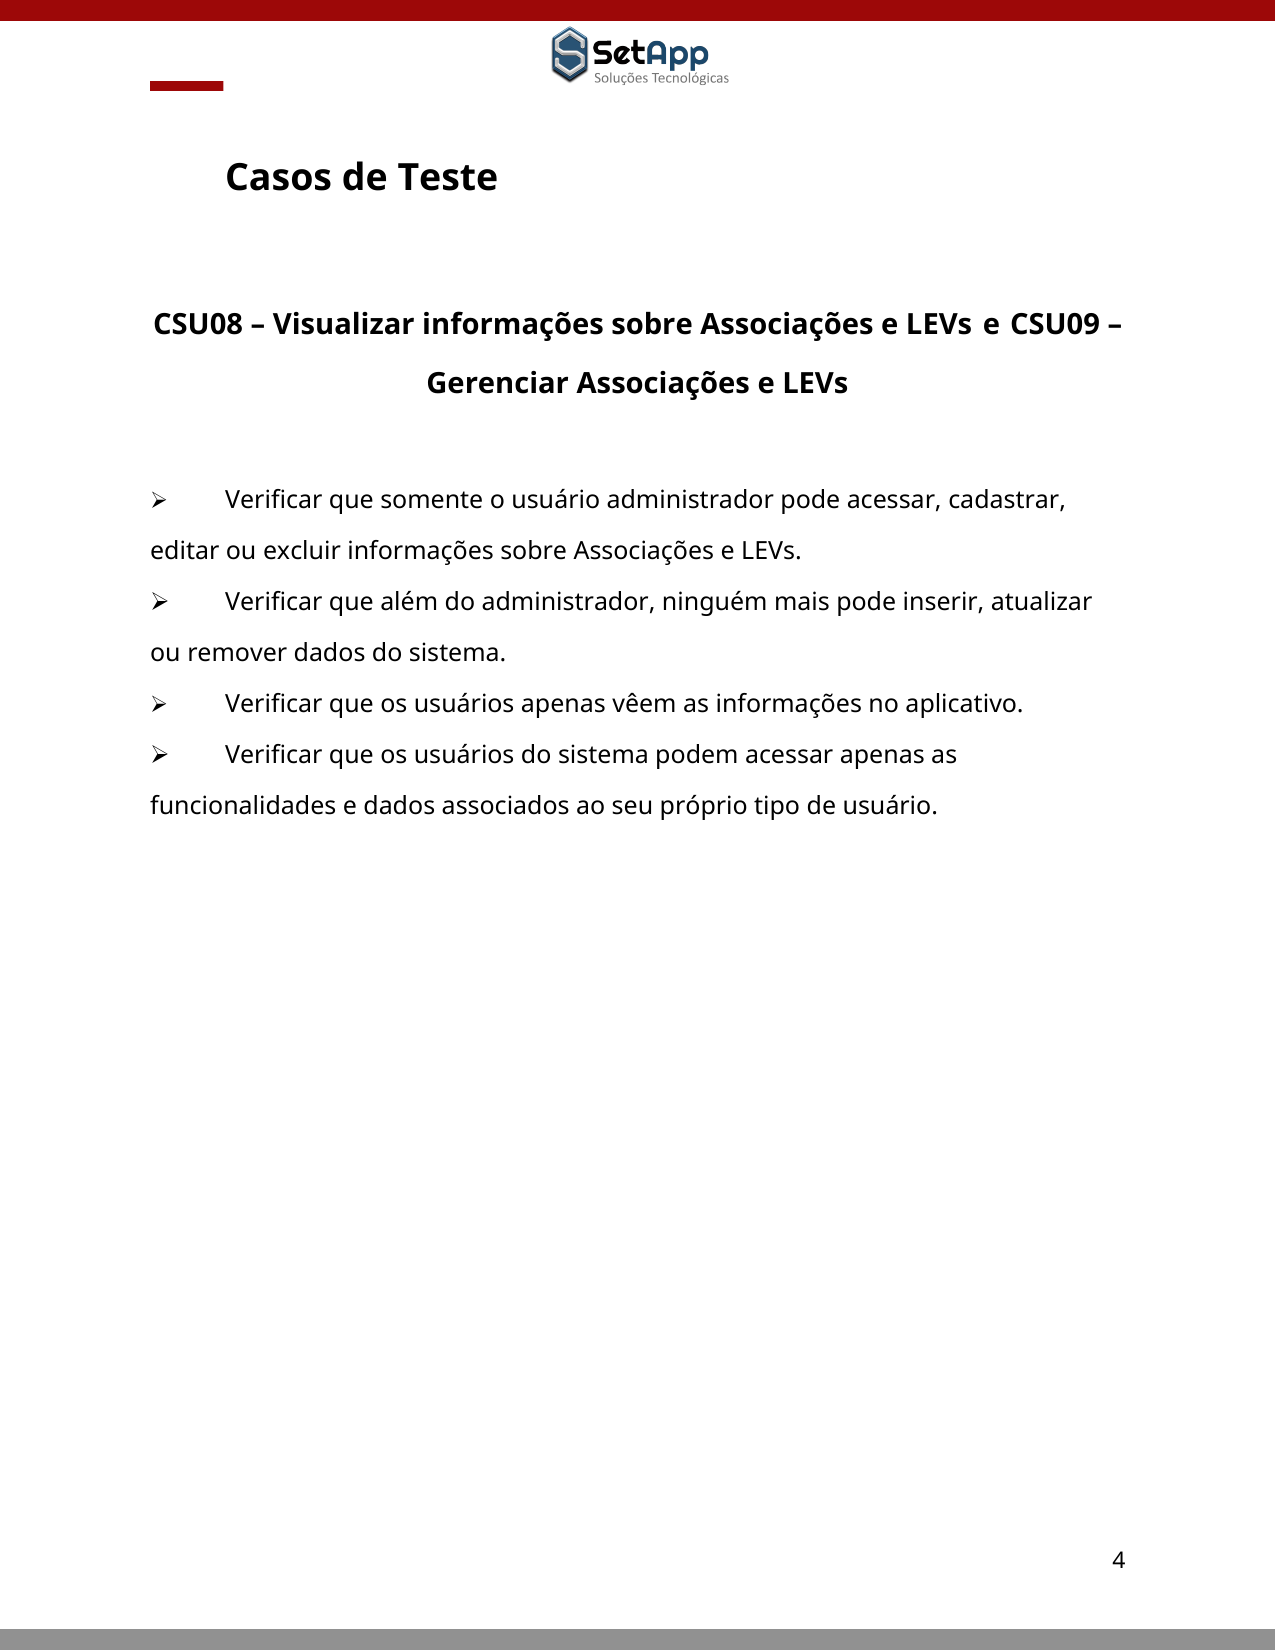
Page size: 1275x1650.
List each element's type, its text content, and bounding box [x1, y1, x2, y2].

text CSU08 – Visualizar informações sobre Associações e LEVs e CSU09 – Gerenciar Associações e LEVs [150, 303, 1125, 402]
list Casos de Teste [150, 150, 1125, 201]
picture [545, 25, 730, 88]
picture [0, 0, 1275, 21]
list Verificar que os usuários apenas vêem as informações no aplicativo. [150, 686, 1125, 720]
picture [0, 1629, 1275, 1650]
list Verificar que além do administrador, ninguém mais pode inserir, atualizar ou remover dados do sistema. [150, 584, 1125, 669]
picture [150, 81, 224, 91]
list Verificar que somente o usuário administrador pode acessar, cadastrar, editar ou excluir informações sobre Associações e LEVs. [150, 482, 1125, 567]
list Verificar que os usuários do sistema podem acessar apenas as funcionalidades e dados associados ao seu próprio tipo de usuário. [150, 737, 1125, 822]
